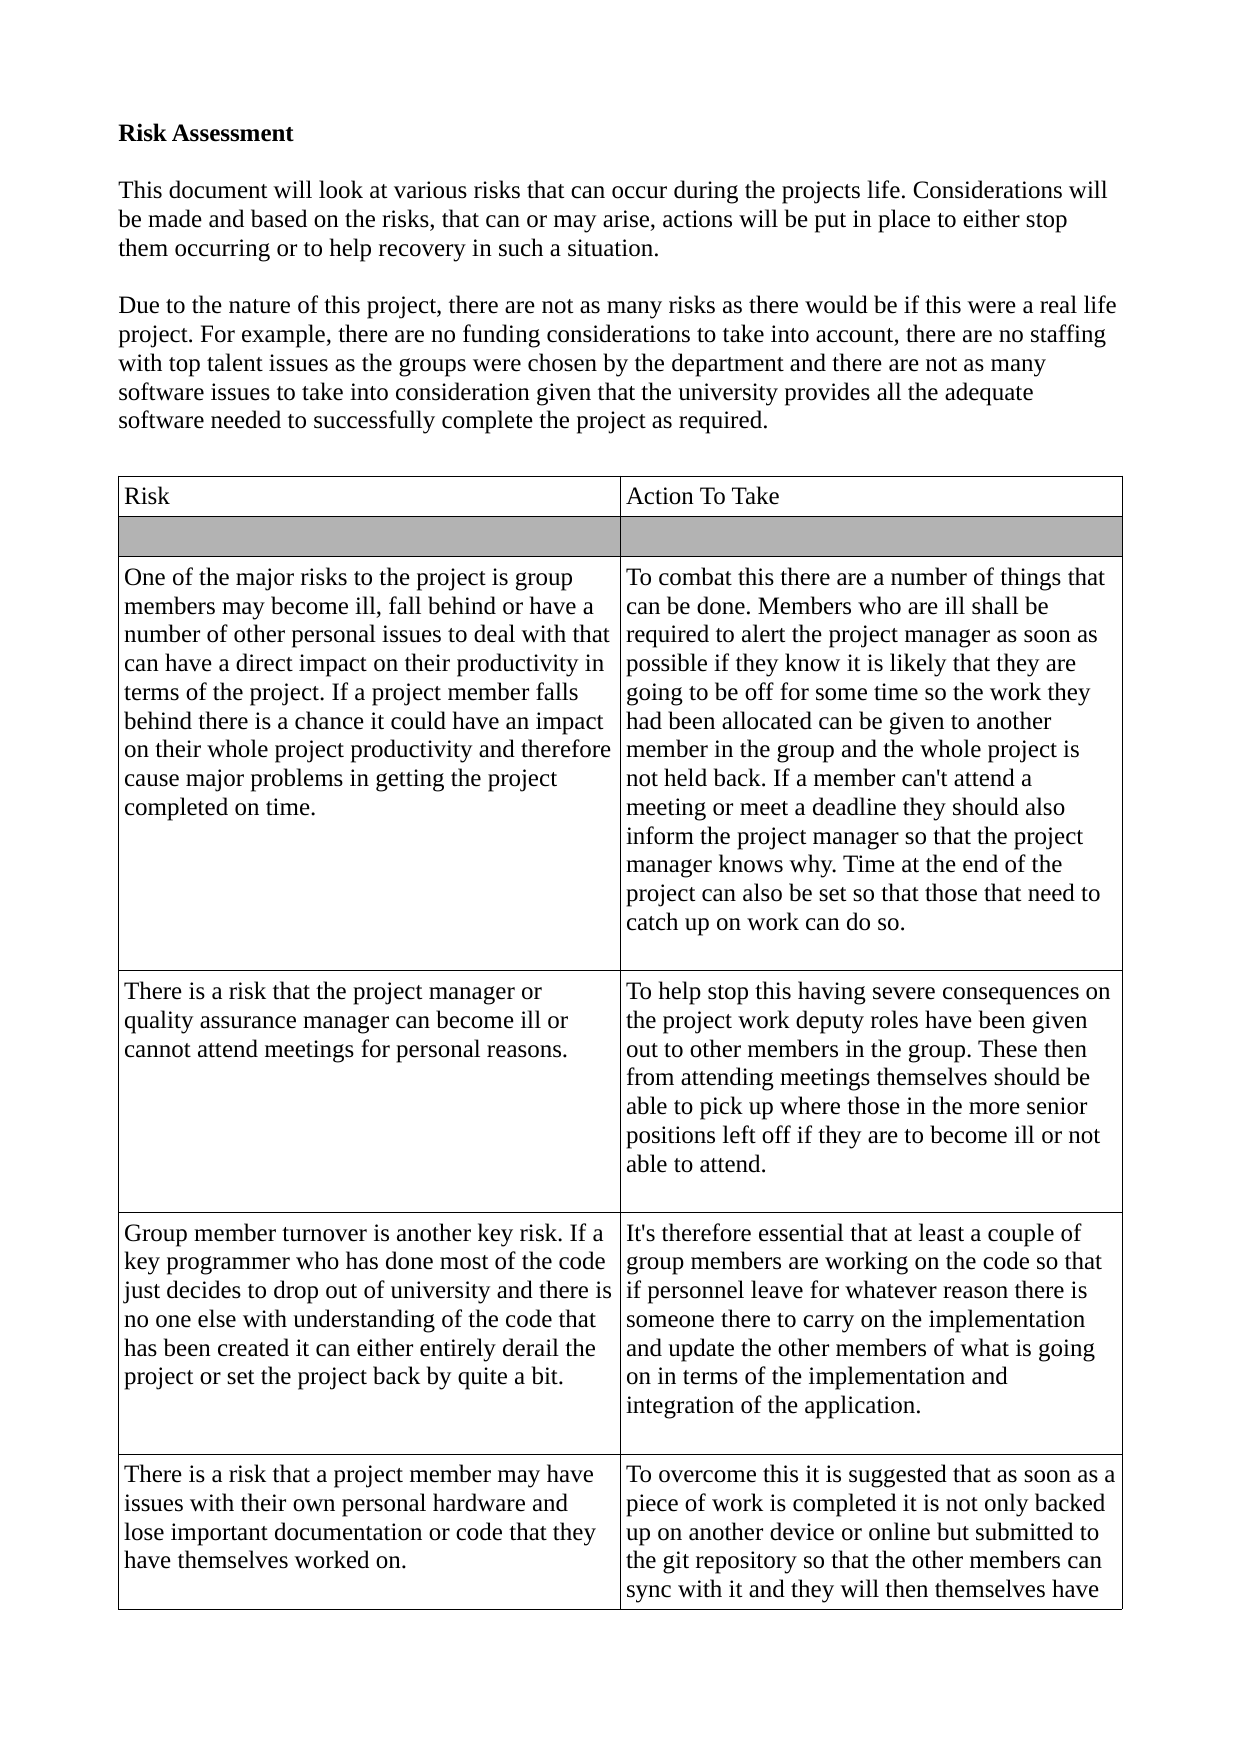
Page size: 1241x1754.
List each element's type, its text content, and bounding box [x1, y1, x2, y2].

table_cell To combat this there are a number of things that can be done. Members who are ill shall be required to alert the project manager as soon as possible if they know it is likely that they are going to be off for some time so the work they had been allocated can be given to another member in the group and the whole project is not held back. If a member can't attend a meeting or meet a deadline they should also inform the project manager so that the project manager knows why. Time at the end of the project can also be set so that those that need to catch up on work can do so. [621, 557, 1122, 970]
table_cell It's therefore essential that at least a couple of group members are working on the code so that if personnel leave for whatever reason there is someone there to carry on the implementation and update the other members of what is going on in terms of the implementation and integration of the application. [621, 1213, 1122, 1453]
table_cell [119, 517, 620, 556]
text This document will look at various risks that can occur during the projects life. Considerations will be made and based on the risks, that can or may arise, actions will be put in place to either stop them occurring or to help recovery in such a situation. [118, 176, 1122, 262]
table_cell Group member turnover is another key risk. If a key programmer who has done most of the code just decides to drop out of university and there is no one else with understanding of the code that has been created it can either entirely derail the project or set the project back by quite a bit. [119, 1213, 620, 1453]
table_header Action To Take [621, 477, 1122, 516]
text Risk Assessment [118, 118, 1122, 147]
table_cell [621, 517, 1122, 556]
table_header Risk [119, 477, 620, 516]
table_cell There is a risk that the project manager or quality assurance manager can become ill or cannot attend meetings for personal reasons. [119, 971, 620, 1212]
table_cell One of the major risks to the project is group members may become ill, fall behind or have a number of other personal issues to deal with that can have a direct impact on their productivity in terms of the project. If a project member falls behind there is a chance it could have an impact on their whole project productivity and therefore cause major problems in getting the project completed on time. [119, 557, 620, 970]
table_cell To overcome this it is suggested that as soon as a piece of work is completed it is not only backed up on another device or online but submitted to the git repository so that the other members can sync with it and they will then themselves have [621, 1455, 1122, 1609]
text Due to the nature of this project, there are not as many risks as there would be if this were a real life project. For example, there are no funding considerations to take into account, there are no staffing with top talent issues as the groups were chosen by the department and there are not as many software issues to take into consideration given that the university provides all the adequate software needed to successfully complete the project as required. [118, 291, 1122, 434]
table_cell To help stop this having severe consequences on the project work deputy roles have been given out to other members in the group. These then from attending meetings themselves should be able to pick up where those in the more senior positions left off if they are to become ill or not able to attend. [621, 971, 1122, 1212]
table_cell There is a risk that a project member may have issues with their own personal hardware and lose important documentation or code that they have themselves worked on. [119, 1455, 620, 1609]
